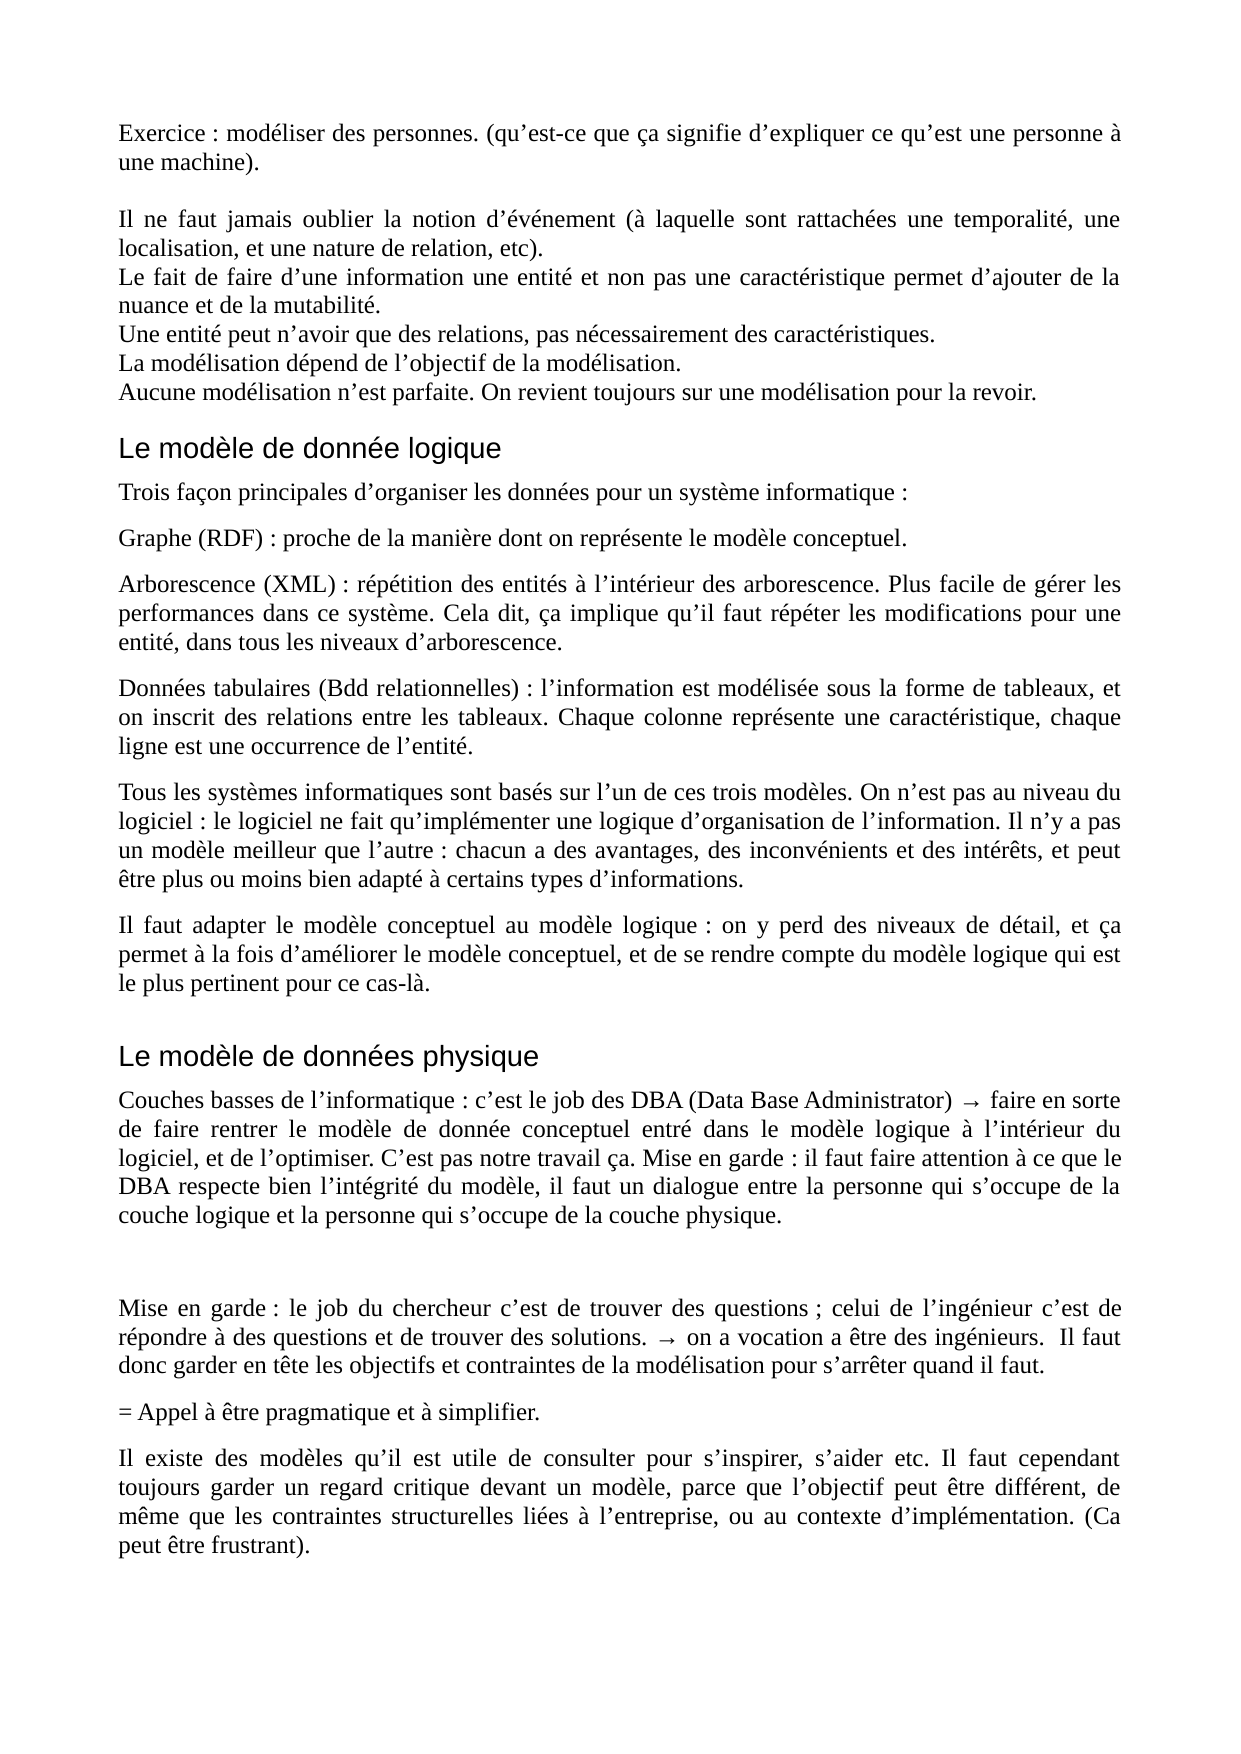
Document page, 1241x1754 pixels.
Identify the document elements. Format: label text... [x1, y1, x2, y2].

text Aucune modélisation n’est parfaite. On revient toujours sur une modélisation pour la revoir. [118, 377, 1122, 406]
text Il existe des modèles qu’il est utile de consulter pour s’inspirer, s’aider etc. Il faut cependant toujours garder un regard critique devant un modèle, parce que l’objectif peut être différent, de même que les contraintes structurelles liées à l’entreprise, ou au contexte d’implémentation. (Ca peut être frustrant). [118, 1443, 1122, 1558]
text Mise en garde : le job du chercheur c’est de trouver des questions ; celui de l’ingénieur c’est de répondre à des questions et de trouver des solutions. → on a vocation a être des ingénieurs. Il faut donc garder en tête les objectifs et contraintes de la modélisation pour s’arrêter quand il faut. [118, 1293, 1122, 1379]
text Trois façon principales d’organiser les données pour un système informatique : [118, 477, 1122, 505]
text La modélisation dépend de l’objectif de la modélisation. [118, 348, 1122, 377]
subtitle Le modèle de donnée logique [118, 431, 1122, 464]
text Le fait de faire d’une information une entité et non pas une caractéristique permet d’ajouter de la nuance et de la mutabilité. [118, 262, 1122, 319]
text Il ne faut jamais oublier la notion d’événement (à laquelle sont rattachées une temporalité, une localisation, et une nature de relation, etc). [118, 204, 1122, 262]
text Exercice : modéliser des personnes. (qu’est-ce que ça signifie d’expliquer ce qu’est une personne à une machine). [118, 118, 1122, 176]
subtitle Le modèle de données physique [118, 1039, 1122, 1073]
text Tous les systèmes informatiques sont basés sur l’un de ces trois modèles. On n’est pas au niveau du logiciel : le logiciel ne fait qu’implémenter une logique d’organisation de l’information. Il n’y a pas un modèle meilleur que l’autre : chacun a des avantages, des inconvénients et des intérêts, et peut être plus ou moins bien adapté à certains types d’informations. [118, 777, 1122, 892]
text Arborescence (XML) : répétition des entités à l’intérieur des arborescence. Plus facile de gérer les performances dans ce système. Cela dit, ça implique qu’il faut répéter les modifications pour une entité, dans tous les niveaux d’arborescence. [118, 569, 1122, 656]
text = Appel à être pragmatique et à simplifier. [118, 1397, 1122, 1426]
text Graphe (RDF) : proche de la manière dont on représente le modèle conceptuel. [118, 523, 1122, 552]
text Données tabulaires (Bdd relationnelles) : l’information est modélisée sous la forme de tableaux, et on inscrit des relations entre les tableaux. Chaque colonne représente une caractéristique, chaque ligne est une occurrence de l’entité. [118, 673, 1122, 760]
text Couches basses de l’informatique : c’est le job des DBA (Data Base Administrator) → faire en sorte de faire rentrer le modèle de donnée conceptuel entré dans le modèle logique à l’intérieur du logiciel, et de l’optimiser. C’est pas notre travail ça. Mise en garde : il faut faire attention à ce que le DBA respecte bien l’intégrité du modèle, il faut un dialogue entre la personne qui s’occupe de la couche logique et la personne qui s’occupe de la couche physique. [118, 1085, 1122, 1229]
text Une entité peut n’avoir que des relations, pas nécessairement des caractéristiques. [118, 319, 1122, 348]
text Il faut adapter le modèle conceptuel au modèle logique : on y perd des niveaux de détail, et ça permet à la fois d’améliorer le modèle conceptuel, et de se rendre compte du modèle logique qui est le plus pertinent pour ce cas-là. [118, 910, 1122, 996]
